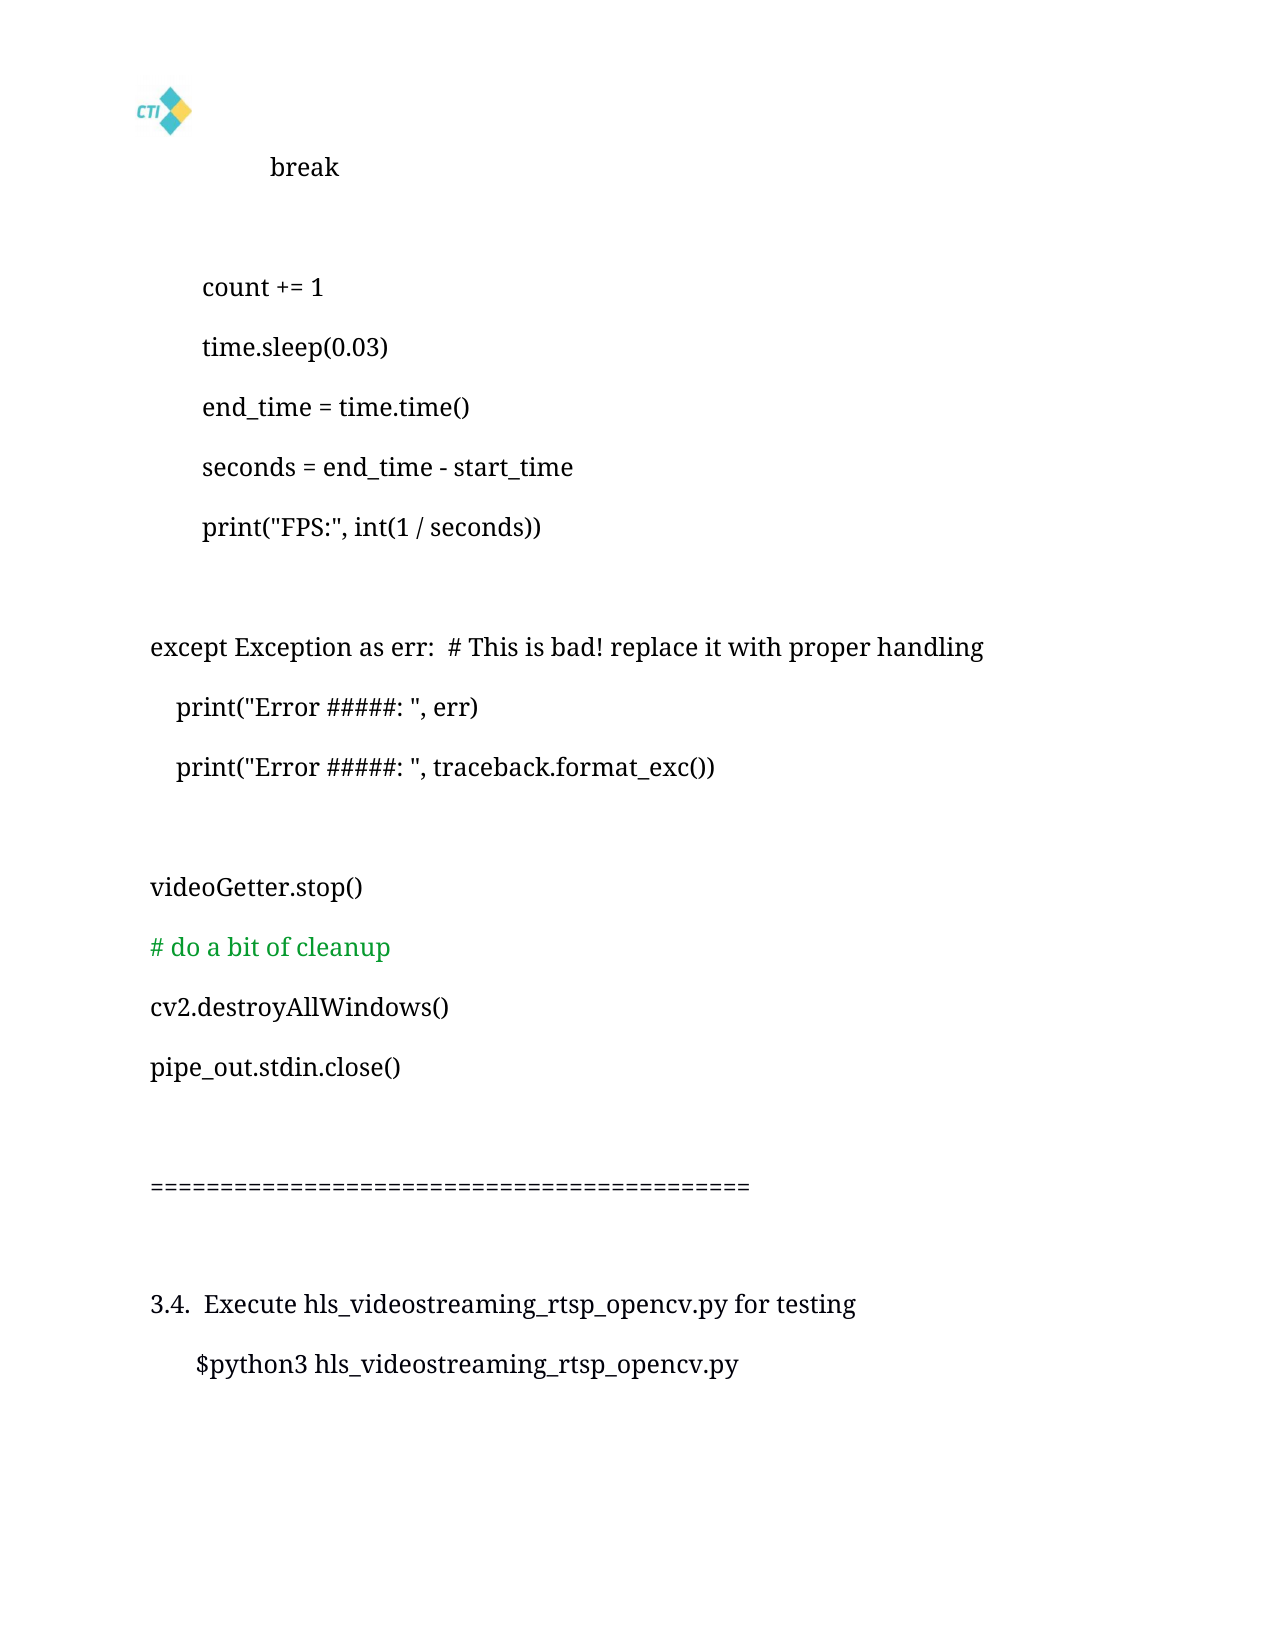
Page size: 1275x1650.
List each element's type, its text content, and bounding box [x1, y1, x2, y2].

text print("Error #####: ", traceback.format_exc()) [150, 750, 1125, 784]
text videoGetter.stop() [150, 870, 1125, 904]
picture [134, 75, 192, 137]
text except Exception as err: # This is bad! replace it with proper handling [150, 630, 1125, 664]
text 3.4. Execute hls_videostreaming_rtsp_opencv.py for testing [150, 1287, 1125, 1321]
text count += 1 [150, 270, 1125, 304]
text end_time = time.time() [150, 390, 1125, 424]
text seconds = end_time - start_time [150, 450, 1125, 484]
text pipe_out.stdin.close() [150, 1050, 1125, 1084]
text break [150, 150, 1125, 184]
text $python3 hls_videostreaming_rtsp_opencv.py [150, 1347, 1125, 1381]
text # do a bit of cleanup [150, 930, 1125, 964]
text cv2.destroyAllWindows() [150, 990, 1125, 1024]
text print("FPS:", int(1 / seconds)) [150, 510, 1125, 544]
text =========================================== [150, 1170, 1125, 1204]
text time.sleep(0.03) [150, 330, 1125, 364]
text print("Error #####: ", err) [150, 690, 1125, 724]
